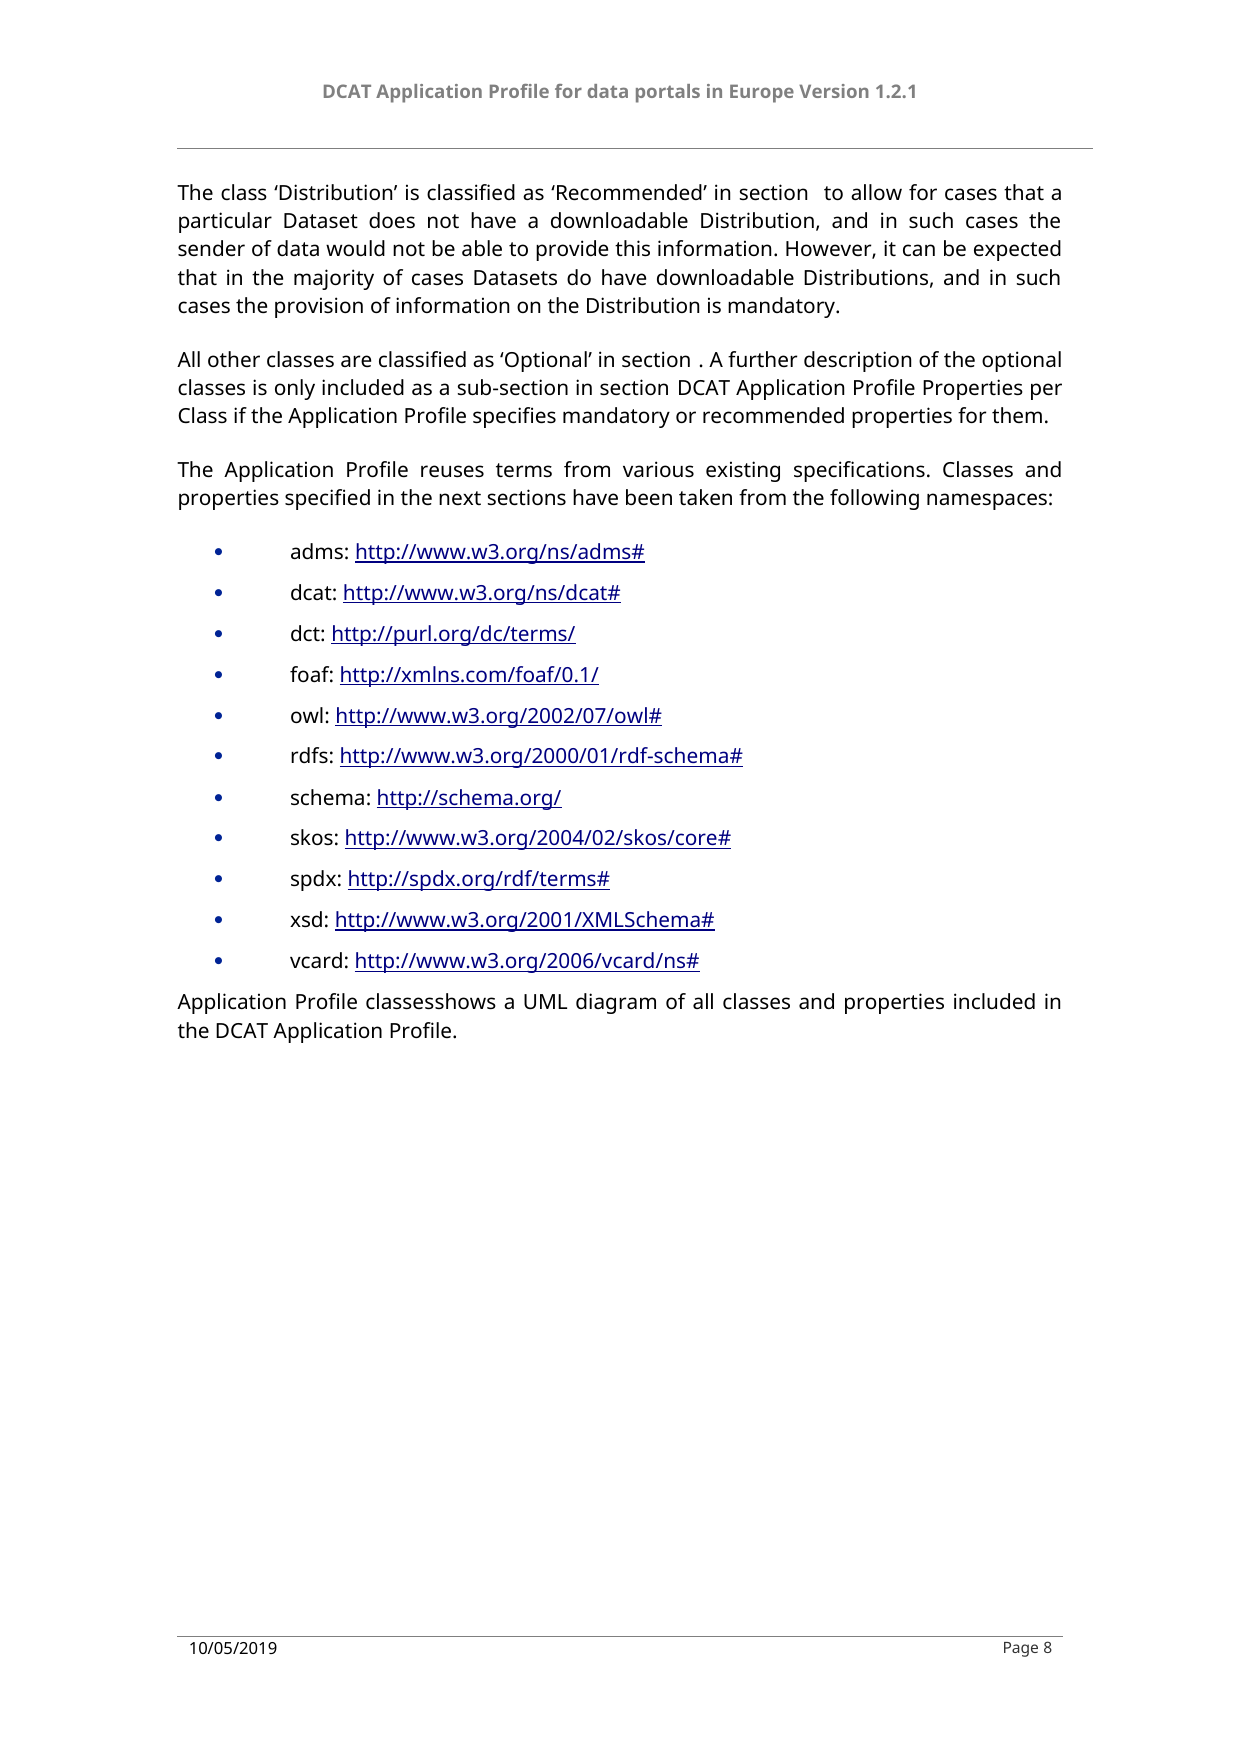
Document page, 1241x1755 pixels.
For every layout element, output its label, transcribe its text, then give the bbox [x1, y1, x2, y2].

list skos: http://www.w3.org/2004/02/skos/core# [215, 823, 1063, 852]
list schema: http://schema.org/ [215, 783, 1063, 811]
list vcard: http://www.w3.org/2006/vcard/ns# [215, 946, 1063, 975]
list spdx: http://spdx.org/rdf/terms# [215, 864, 1063, 893]
list rdfs: http://www.w3.org/2000/01/rdf-schema# [215, 742, 1063, 770]
list dct: http://purl.org/dc/terms/ [215, 619, 1063, 647]
list adms: http://www.w3.org/ns/adms# [215, 537, 1063, 565]
text All other classes are classified as ‘Optional’ in section 0. A further description of the optional classes is only included as a sub-section in section 4 if the Application Profile specifies mandatory or recommended properties for them. [177, 345, 1063, 430]
list xsd: http://www.w3.org/2001/XMLSchema# [215, 905, 1063, 934]
text The Application Profile reuses terms from various existing specifications. Classes and properties specified in the next sections have been taken from the following namespaces: [177, 455, 1063, 512]
list owl: http://www.w3.org/2002/07/owl# [215, 701, 1063, 729]
text The class ‘Distribution’ is classified as ‘Recommended’ in section 0 to allow for cases that a particular Dataset does not have a downloadable Distribution, and in such cases the sender of data would not be able to provide this information. However, it can be expected that in the majority of cases Datasets do have downloadable Distributions, and in such cases the provision of information on the Distribution is mandatory. [177, 178, 1063, 320]
list foaf: http://xmlns.com/foaf/0.1/ [215, 660, 1063, 688]
text Application Profile classesshows a UML diagram of all classes and properties included in the DCAT Application Profile. [177, 987, 1063, 1044]
list dcat: http://www.w3.org/ns/dcat# [215, 578, 1063, 606]
